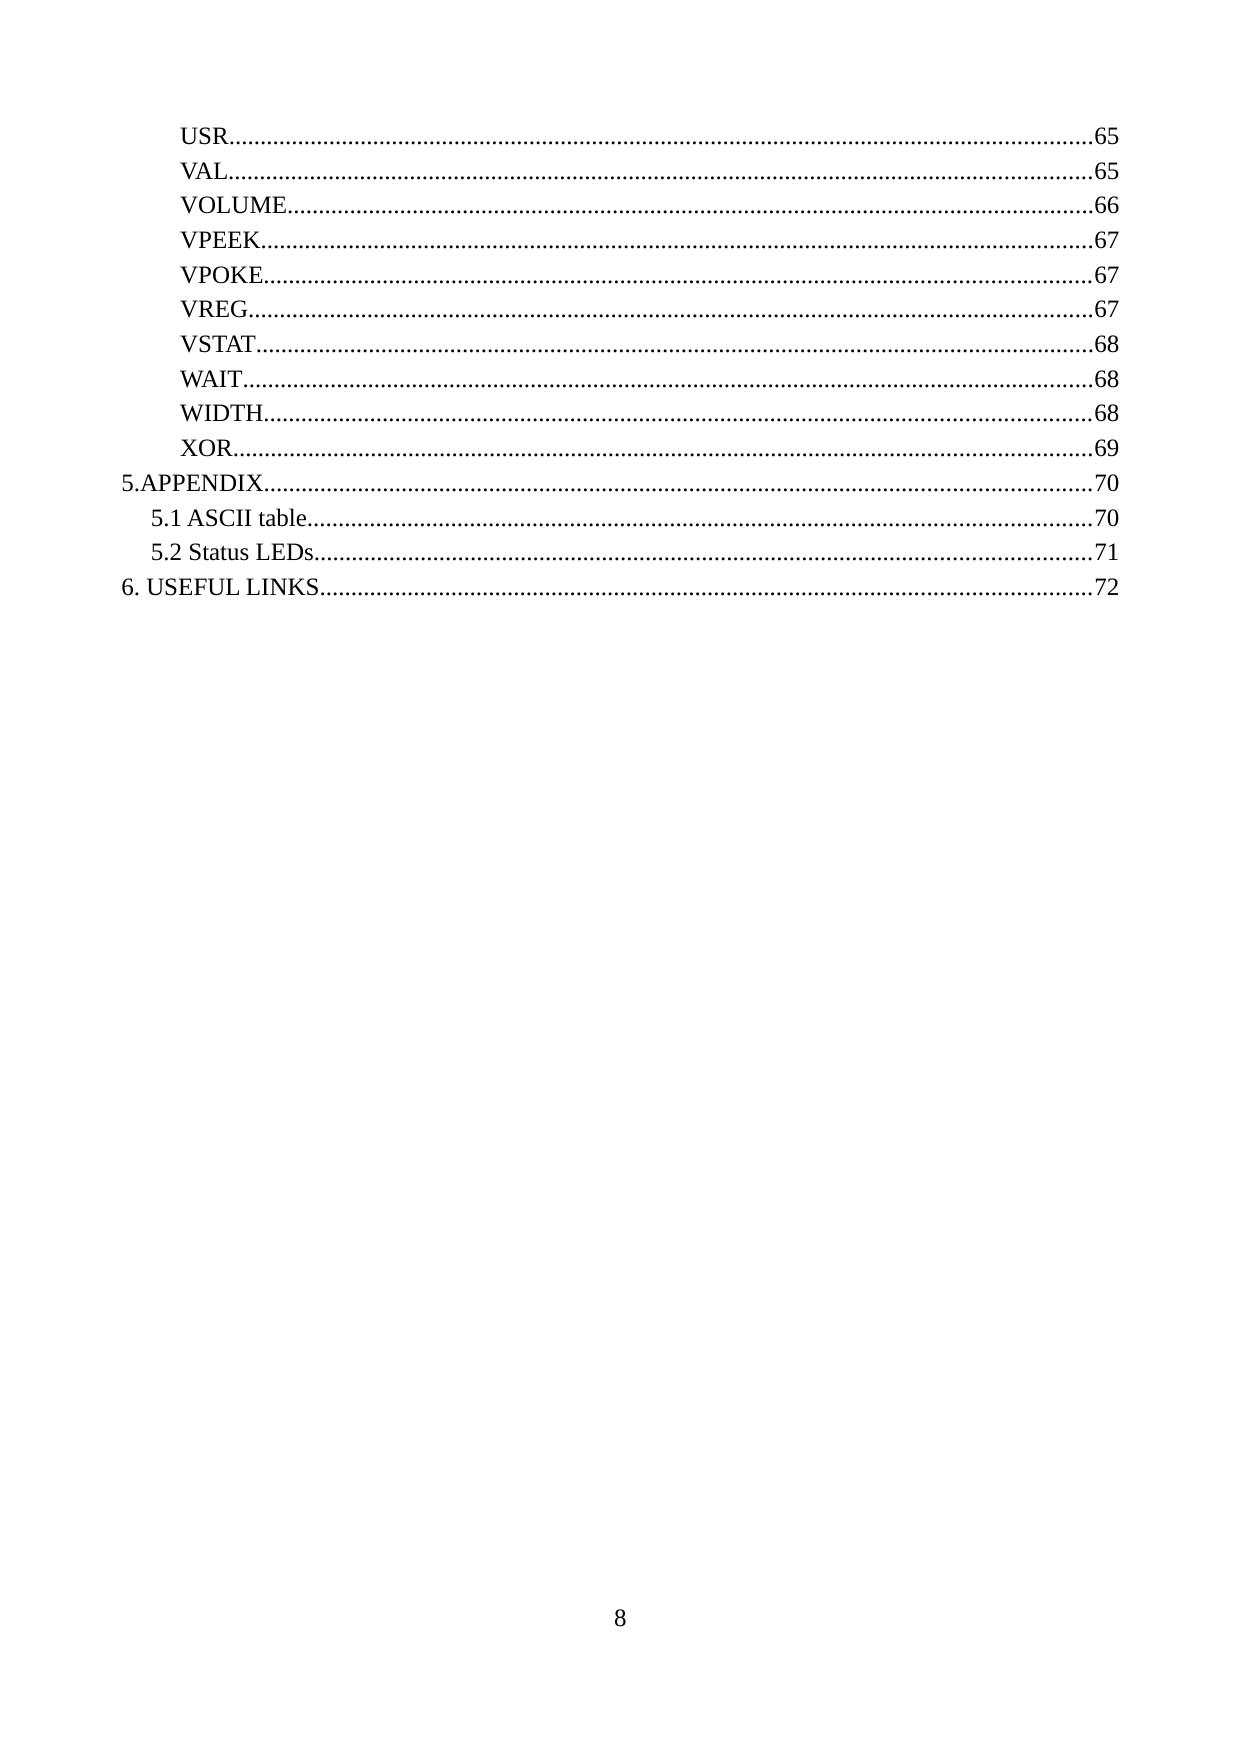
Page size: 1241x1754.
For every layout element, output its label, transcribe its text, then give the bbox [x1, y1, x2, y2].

text WAIT 68 [180, 364, 1119, 393]
text USR 65 [180, 121, 1119, 150]
text VPOKE 67 [180, 260, 1119, 288]
text 5.APPENDIX 70 [121, 468, 1119, 497]
text 6. USEFUL LINKS 72 [121, 572, 1119, 601]
text VAL 65 [180, 156, 1119, 184]
text VSTAT 68 [180, 329, 1119, 358]
text 5.1 ASCII table 70 [151, 503, 1119, 531]
text XOR 69 [180, 433, 1119, 462]
text 5.2 Status LEDs 71 [151, 537, 1119, 566]
text WIDTH 68 [180, 398, 1119, 427]
text VOLUME 66 [180, 190, 1119, 219]
text VPEEK 67 [180, 225, 1119, 254]
text VREG 67 [180, 294, 1119, 323]
